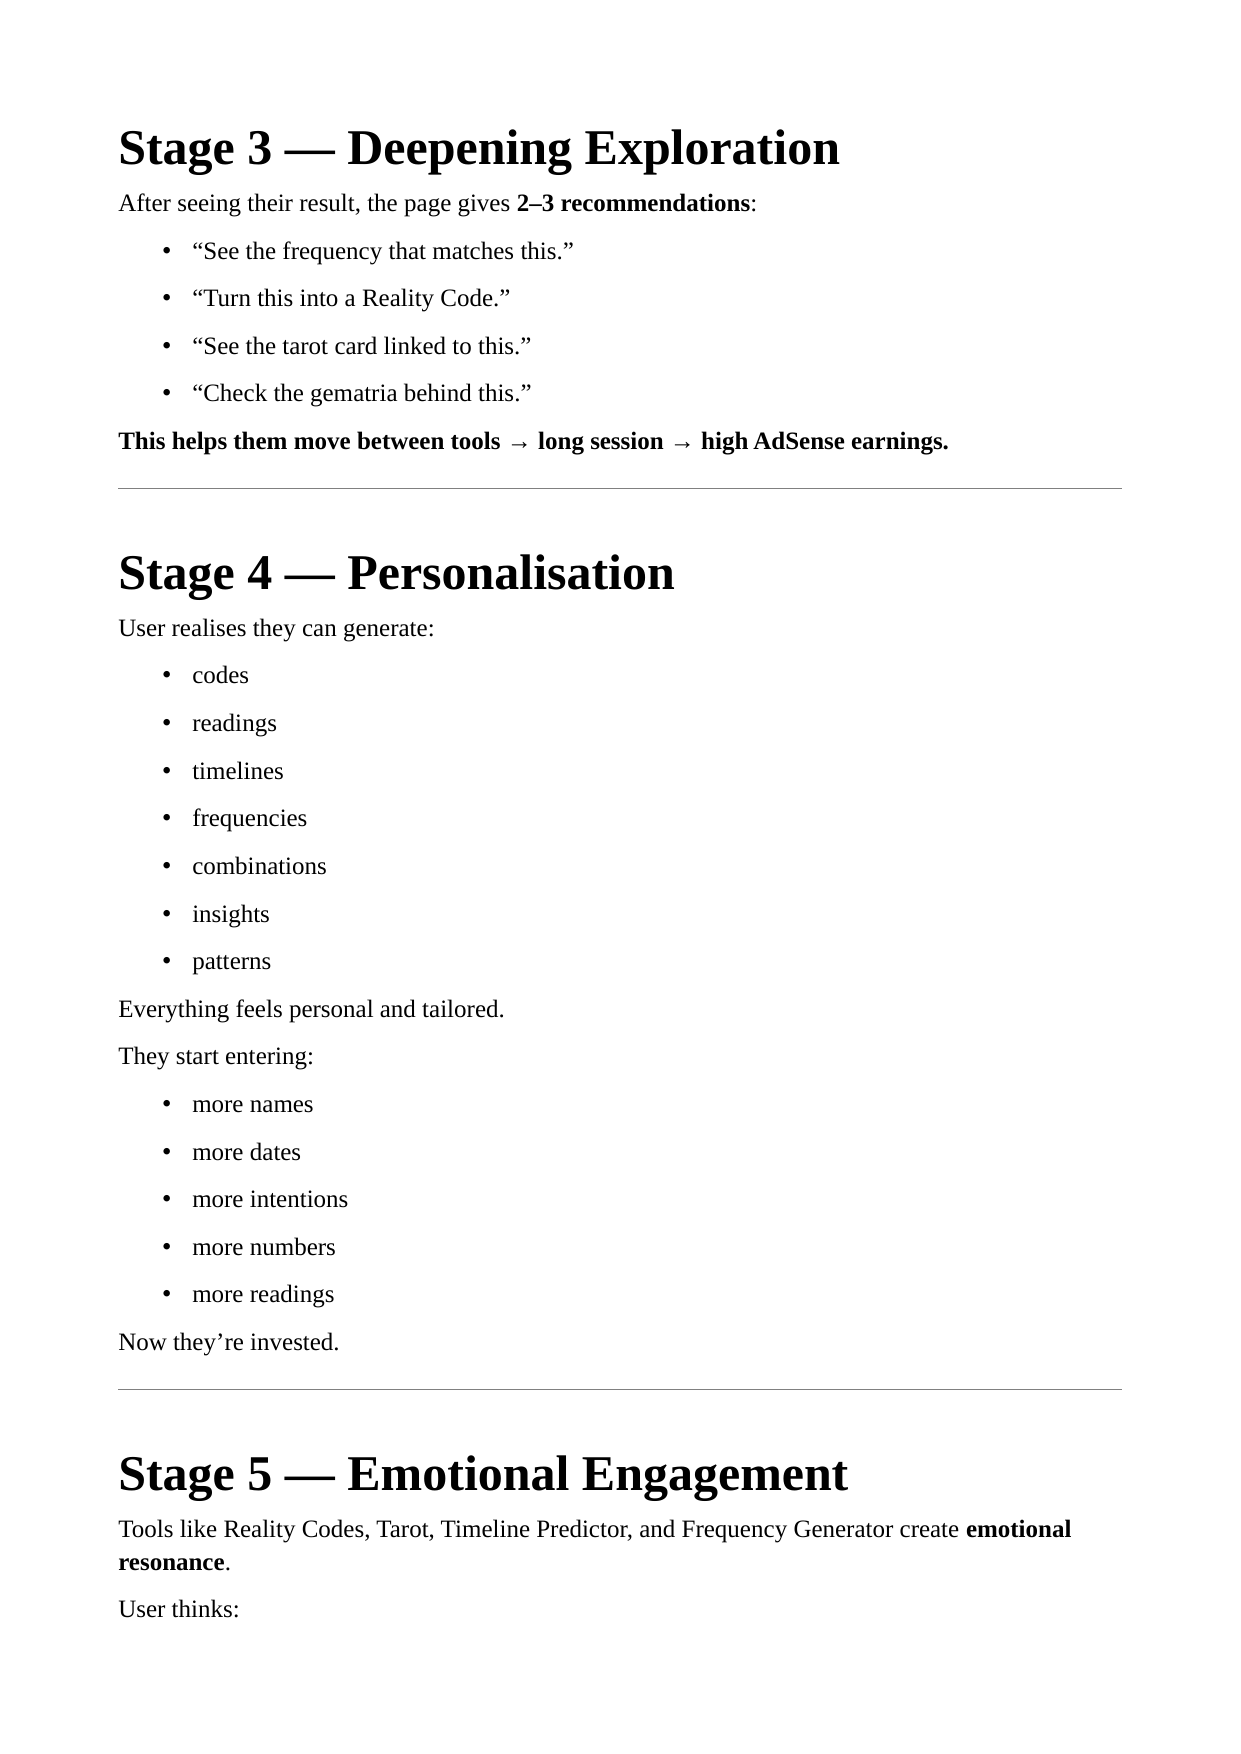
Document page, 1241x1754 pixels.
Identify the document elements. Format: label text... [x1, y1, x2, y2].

list more readings [162, 1279, 1122, 1308]
list combinations [162, 851, 1122, 880]
text This helps them move between tools → long session → high AdSense earnings. [118, 426, 1122, 455]
list frequencies [162, 803, 1122, 832]
list “See the tarot card linked to this.” [162, 331, 1122, 360]
list more intentions [162, 1184, 1122, 1213]
text Everything feels personal and tailored. [118, 994, 1122, 1023]
subtitle Stage 4 — Personalisation [118, 543, 1122, 601]
list timelines [162, 756, 1122, 784]
list readings [162, 708, 1122, 737]
subtitle Stage 3 — Deepening Exploration [118, 118, 1122, 176]
text User realises they can generate: [118, 613, 1122, 642]
list “Check the gematria behind this.” [162, 378, 1122, 407]
text After seeing their result, the page gives 2–3 recommendations: [118, 188, 1122, 217]
text User thinks: [118, 1594, 1122, 1623]
text Now they’re invested. [118, 1327, 1122, 1356]
text Tools like Reality Codes, Tarot, Timeline Predictor, and Frequency Generator create emotional resonance. [118, 1514, 1122, 1576]
list codes [162, 661, 1122, 689]
list more numbers [162, 1232, 1122, 1261]
list more dates [162, 1137, 1122, 1165]
list insights [162, 899, 1122, 927]
list patterns [162, 946, 1122, 975]
list “Turn this into a Reality Code.” [162, 283, 1122, 312]
subtitle Stage 5 — Emotional Engagement [118, 1444, 1122, 1501]
list “See the frequency that matches this.” [162, 236, 1122, 264]
text They start entering: [118, 1041, 1122, 1070]
list more names [162, 1089, 1122, 1118]
